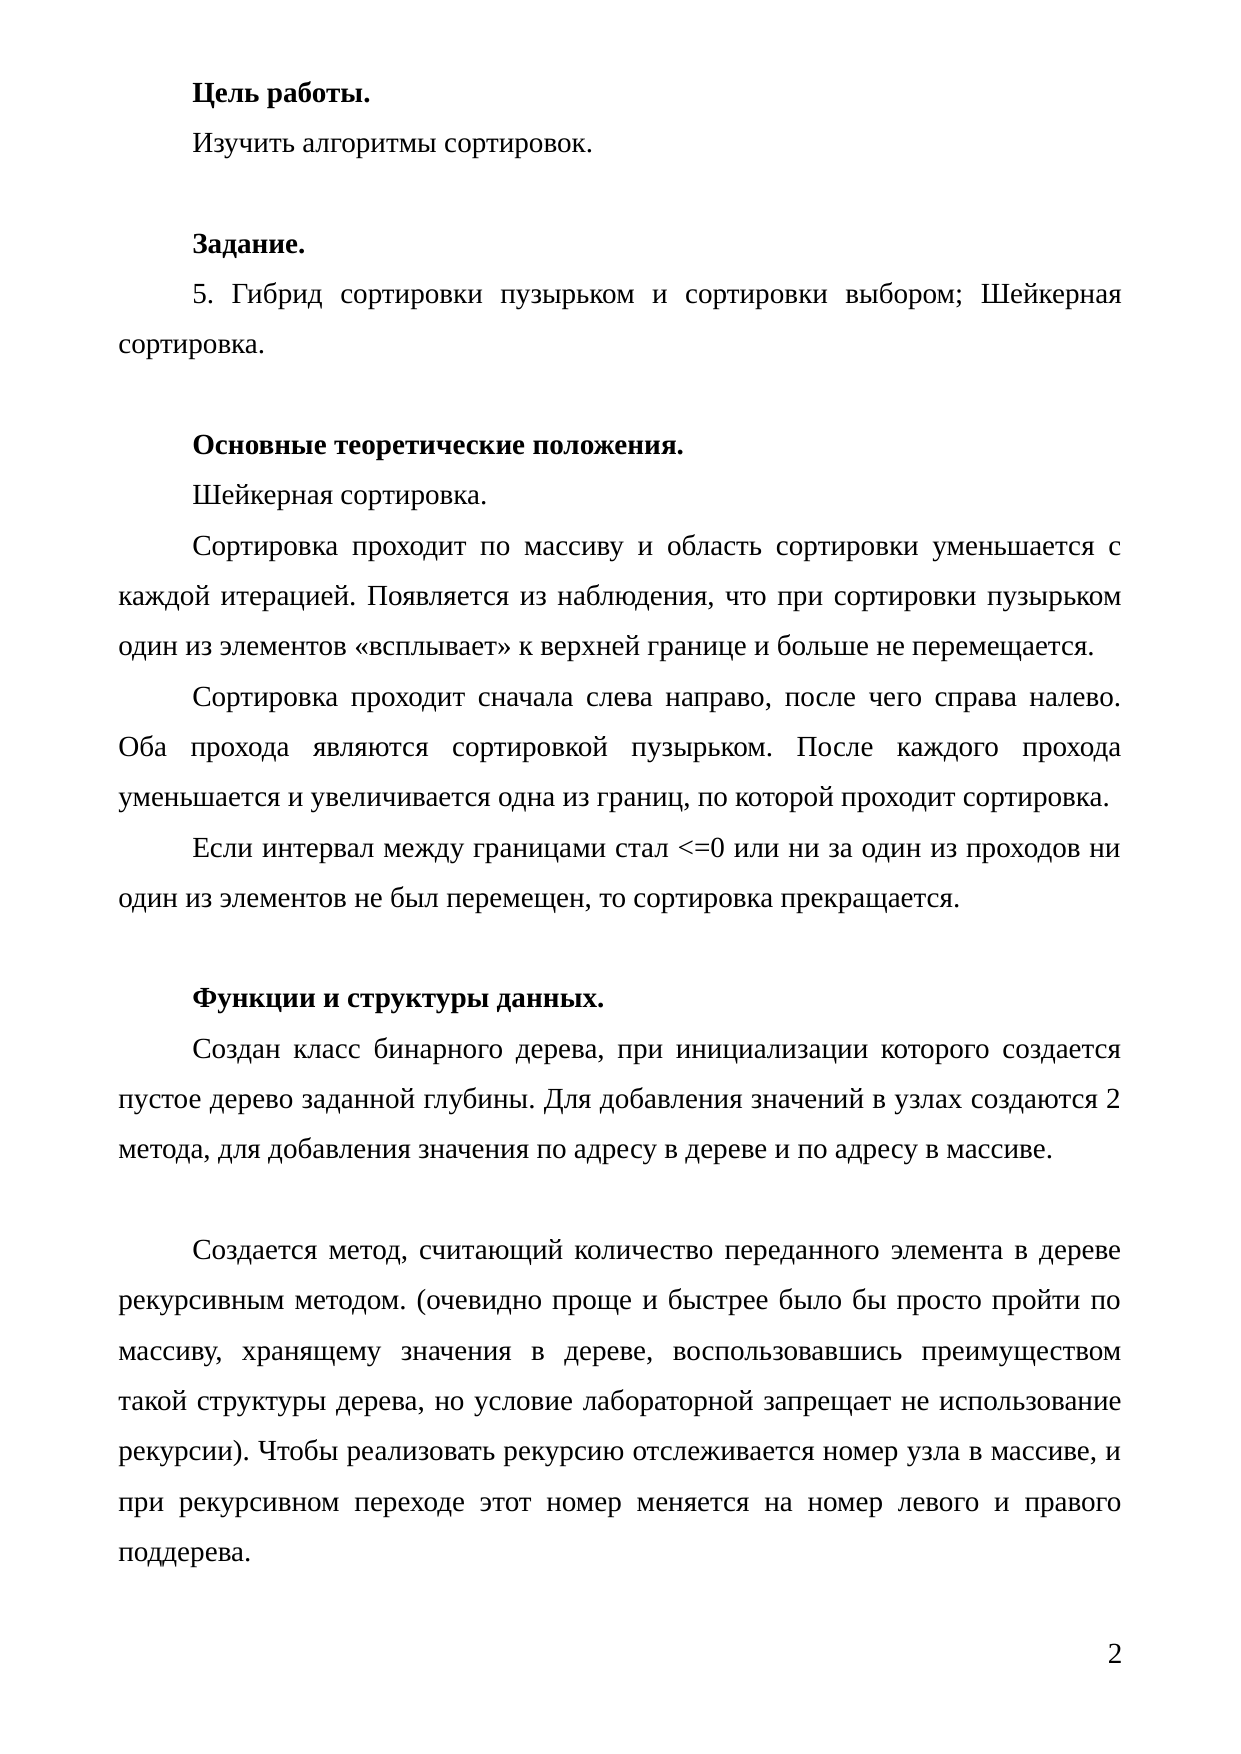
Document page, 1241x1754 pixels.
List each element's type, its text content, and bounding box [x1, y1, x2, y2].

subtitle Цель работы. [118, 75, 1122, 108]
text Сортировка проходит сначала слева направо, после чего справа налево. Оба прохода являются сортировкой пузырьком. После каждого прохода уменьшается и увеличивается одна из границ, по которой проходит сортировка. [118, 679, 1122, 813]
text Изучить алгоритмы сортировок. [118, 125, 1122, 159]
text 5. Гибрид сортировки пузырьком и сортировки выбором; Шейкерная сортировка. [118, 276, 1122, 360]
text Создается метод, считающий количество переданного элемента в дереве рекурсивным методом. (очевидно проще и быстрее было бы просто пройти по массиву, хранящему значения в дереве, воспользовавшись преимуществом такой структуры дерева, но условие лабораторной запрещает не использование рекурсии). Чтобы реализовать рекурсию отслеживается номер узла в массиве, и при рекурсивном переходе этот номер меняется на номер левого и правого поддерева. [118, 1232, 1122, 1568]
text Шейкерная сортировка. [118, 477, 1122, 511]
text Если интервал между границами стал <=0 или ни за один из проходов ни один из элементов не был перемещен, то сортировка прекращается. [118, 830, 1122, 913]
subtitle Задание. [118, 226, 1122, 259]
text Создан класс бинарного дерева, при инициализации которого создается пустое дерево заданной глубины. Для добавления значений в узлах создаются 2 метода, для добавления значения по адресу в дереве и по адресу в массиве. [118, 1031, 1122, 1165]
text Сортировка проходит по массиву и область сортировки уменьшается с каждой итерацией. Появляется из наблюдения, что при сортировки пузырьком один из элементов «всплывает» к верхней границе и больше не перемещается. [118, 528, 1122, 662]
subtitle Функции и структуры данных. [118, 981, 1122, 1014]
subtitle Основные теоретические положения. [118, 427, 1122, 461]
